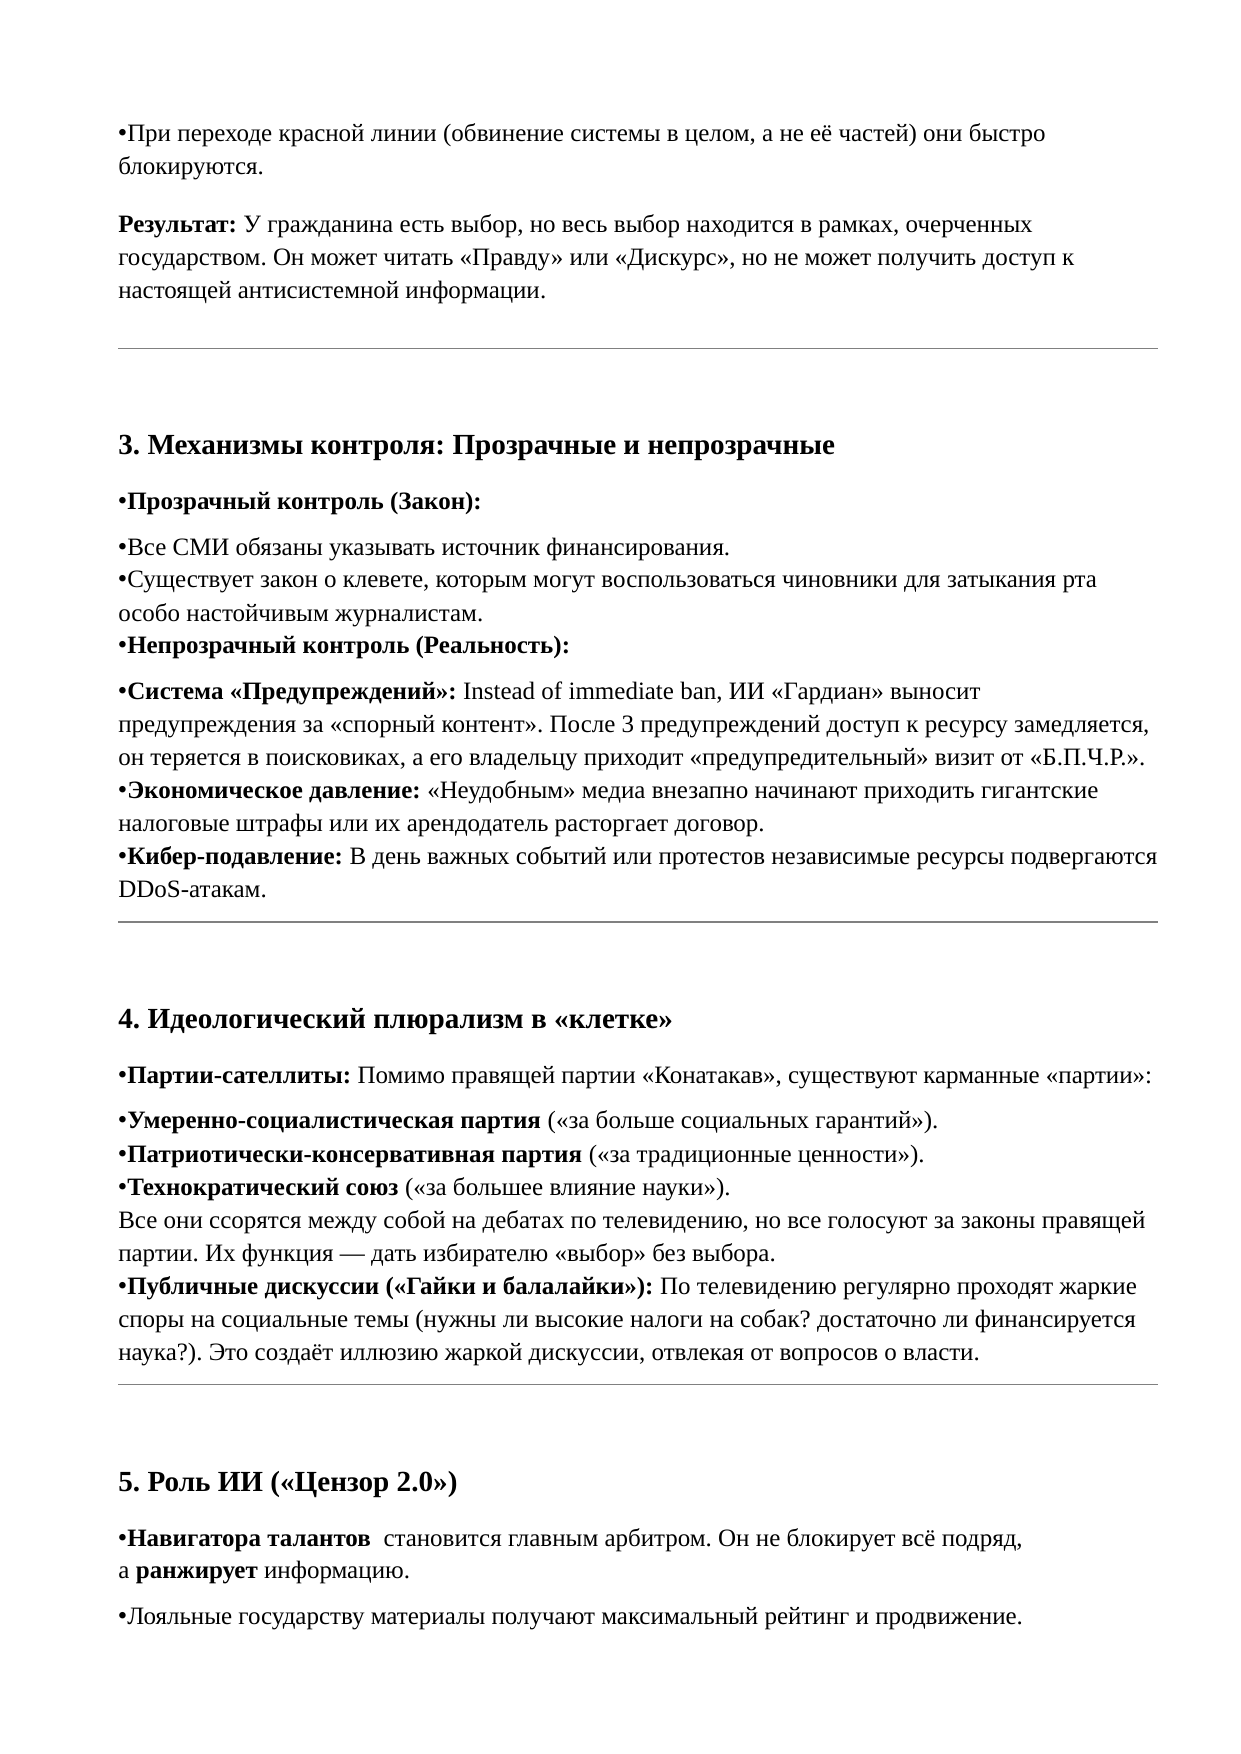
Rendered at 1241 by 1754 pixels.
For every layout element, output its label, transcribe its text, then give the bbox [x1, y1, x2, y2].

list При переходе красной линии (обвинение системы в целом, а не её частей) они быстро блокируются. [118, 118, 1158, 180]
subtitle 4. Идеологический плюрализм в «клетке» [118, 1002, 1158, 1035]
list Лояльные государству материалы получают максимальный рейтинг и продвижение. [118, 1601, 1158, 1630]
list Экономическое давление: «Неудобным» медиа внезапно начинают приходить гигантские налоговые штрафы или их арендодатель расторгает договор. [118, 775, 1158, 837]
subtitle 5. Роль ИИ («Цензор 2.0») [118, 1464, 1158, 1498]
text Результат: У гражданина есть выбор, но весь выбор находится в рамках, очерченных государством. Он может читать «Правду» или «Дискурс», но не может получить доступ к настоящей антисистемной информации. [118, 209, 1158, 304]
list Патриотически-консервативная партия («за традиционные ценности»). [118, 1139, 1158, 1167]
list Умеренно-социалистическая партия («за больше социальных гарантий»). [118, 1106, 1158, 1134]
list Существует закон о клевете, которым могут воспользоваться чиновники для затыкания рта особо настойчивым журналистам. [118, 564, 1158, 626]
list Система «Предупреждений»: Instead of immediate ban, ИИ «Гардиан» выносит предупреждения за «спорный контент». После 3 предупреждений доступ к ресурсу замедляется, он теряется в поисковиках, а его владельцу приходит «предупредительный» визит от «Б.П.Ч.Р.». [118, 676, 1158, 771]
list Навигатора талантов становится главным арбитром. Он не блокирует всё подряд, а ранжирует информацию. [118, 1523, 1158, 1584]
list Прозрачный контроль (Закон): [118, 486, 1158, 515]
list Непрозрачный контроль (Реальность): [118, 631, 1158, 659]
subtitle 3. Механизмы контроля: Прозрачные и непрозрачные [118, 427, 1158, 461]
list Кибер-подавление: В день важных событий или протестов независимые ресурсы подвергаются DDoS-атакам. [118, 841, 1158, 903]
list Технократический союз («за большее влияние науки»). Все они ссорятся между собой на дебатах по телевидению, но все голосуют за законы правящей партии. Их функция — дать избирателю «выбор» без выбора. [118, 1172, 1158, 1266]
list Публичные дискуссии («Гайки и балалайки»): По телевидению регулярно проходят жаркие споры на социальные темы (нужны ли высокие налоги на собак? достаточно ли финансируется наука?). Это создаёт иллюзию жаркой дискуссии, отвлекая от вопросов о власти. [118, 1271, 1158, 1366]
list Все СМИ обязаны указывать источник финансирования. [118, 532, 1158, 560]
list Партии-сателлиты: Помимо правящей партии «Конатакав», существуют карманные «партии»: [118, 1060, 1158, 1089]
